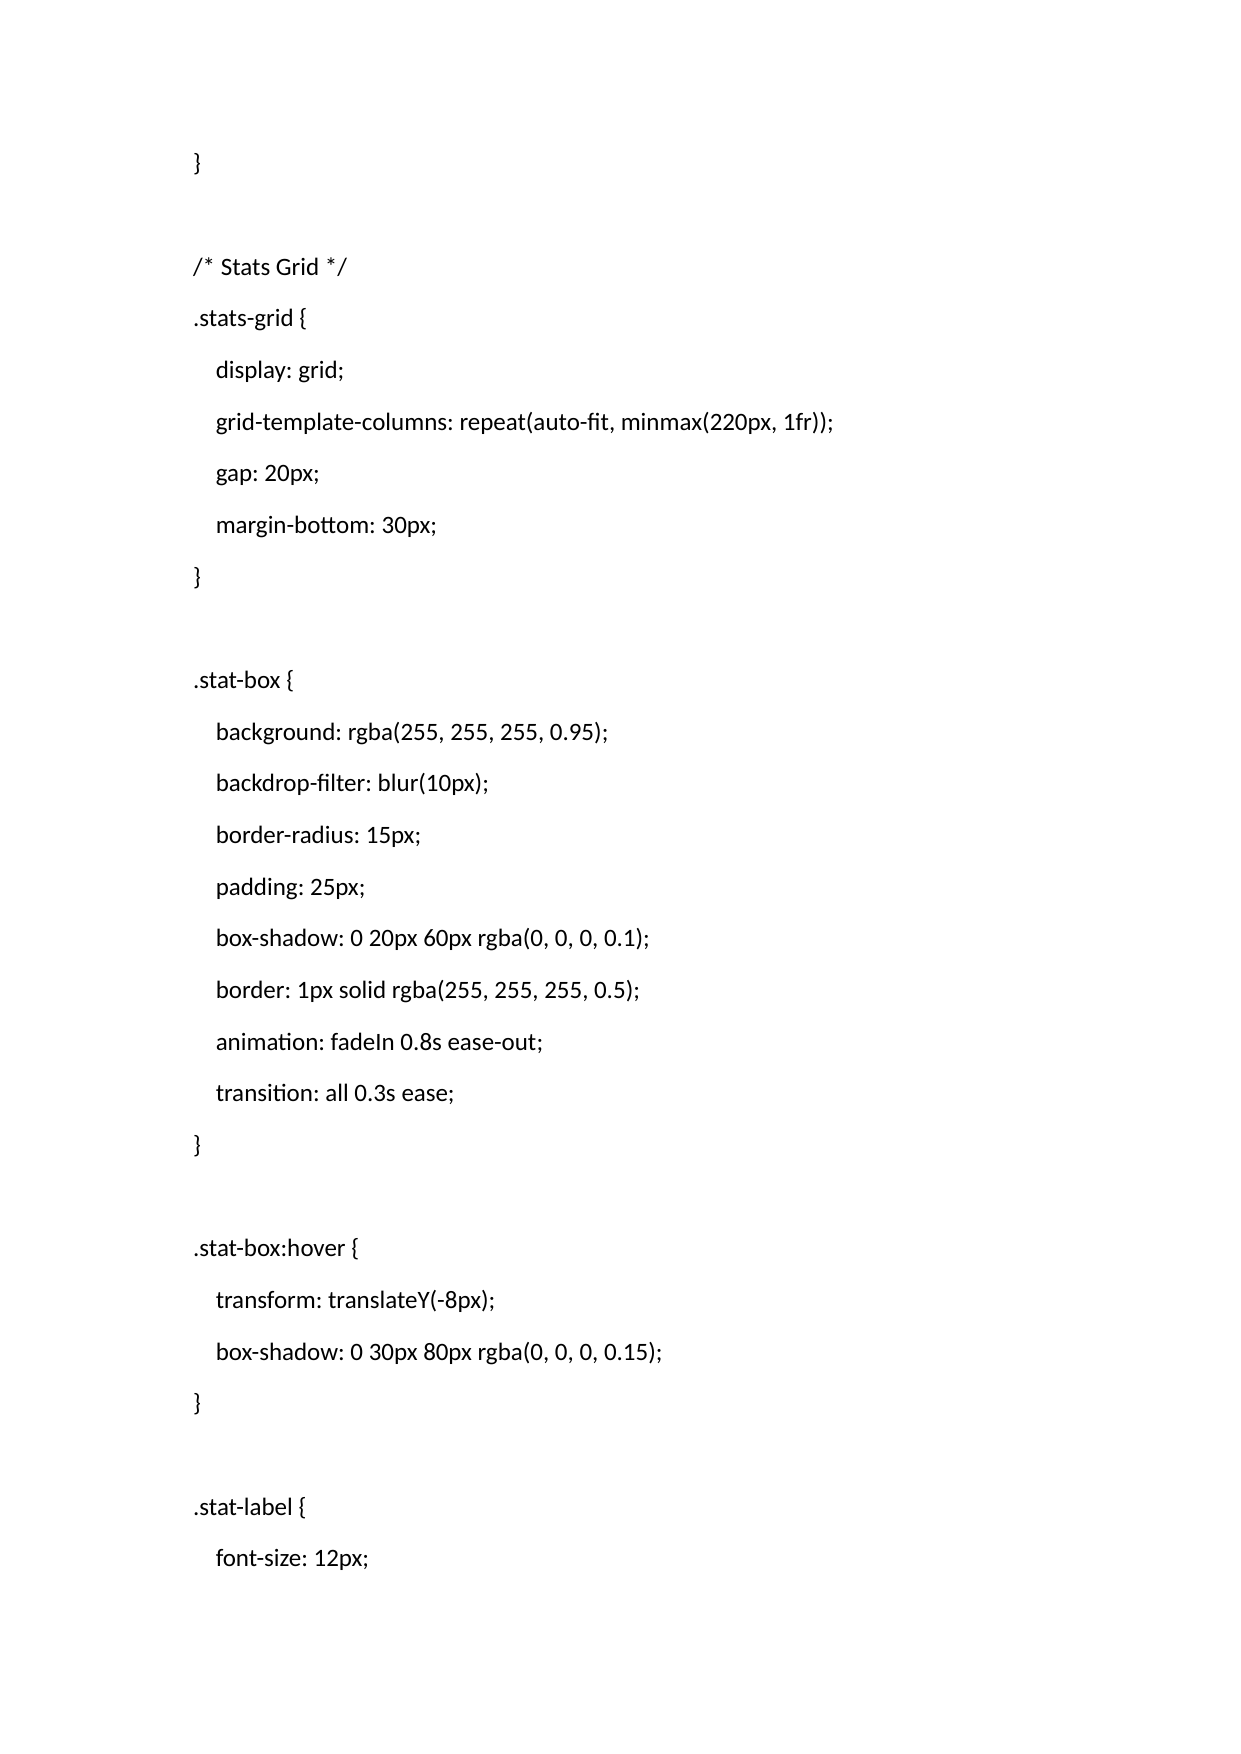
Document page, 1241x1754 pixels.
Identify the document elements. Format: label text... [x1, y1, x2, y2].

text background: rgba(255, 255, 255, 0.95); [148, 716, 1093, 746]
text /* Stats Grid */ [148, 251, 1093, 281]
text gap: 20px; [148, 458, 1093, 488]
text .stat-label { [148, 1491, 1093, 1521]
text box-shadow: 0 20px 60px rgba(0, 0, 0, 0.1); [148, 923, 1093, 953]
text font-size: 12px; [148, 1543, 1093, 1573]
text .stats-grid { [148, 303, 1093, 333]
text } [148, 1388, 1093, 1418]
text border-radius: 15px; [148, 819, 1093, 850]
text padding: 25px; [148, 871, 1093, 901]
text transform: translateY(-8px); [148, 1284, 1093, 1315]
text } [148, 561, 1093, 591]
text } [148, 1129, 1093, 1160]
text animation: fadeIn 0.8s ease-out; [148, 1026, 1093, 1056]
text backdrop-filter: blur(10px); [148, 768, 1093, 798]
text border: 1px solid rgba(255, 255, 255, 0.5); [148, 974, 1093, 1005]
text transition: all 0.3s ease; [148, 1078, 1093, 1108]
text grid-template-columns: repeat(auto-fit, minmax(220px, 1fr)); [148, 406, 1093, 436]
text } [148, 148, 1093, 178]
text .stat-box:hover { [148, 1233, 1093, 1263]
text box-shadow: 0 30px 80px rgba(0, 0, 0, 0.15); [148, 1336, 1093, 1366]
text margin-bottom: 30px; [148, 509, 1093, 540]
text display: grid; [148, 354, 1093, 385]
text .stat-box { [148, 664, 1093, 695]
